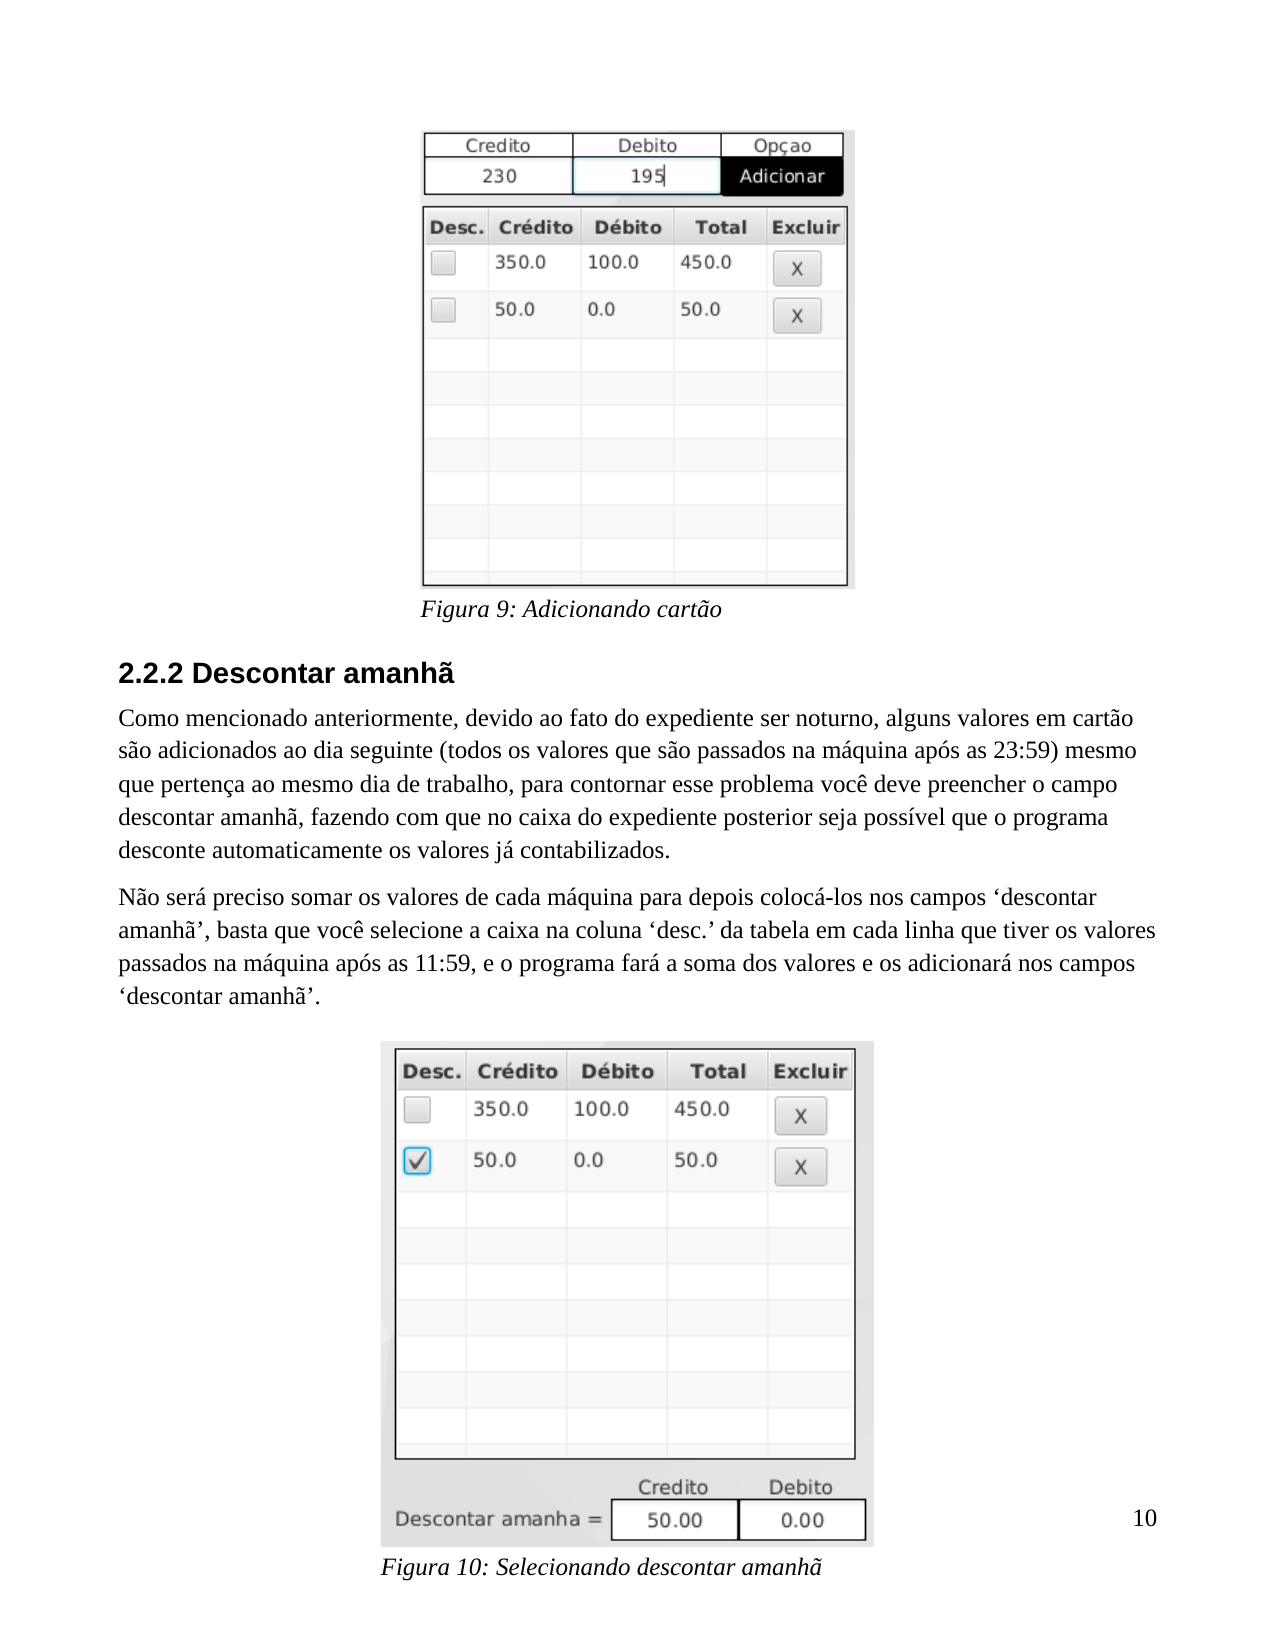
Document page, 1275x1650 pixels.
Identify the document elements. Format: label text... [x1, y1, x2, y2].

text Como mencionado anteriormente, devido ao fato do expediente ser noturno, alguns valores em cartão são adicionados ao dia seguinte (todos os valores que são passados na máquina após as 23:59) mesmo que pertença ao mesmo dia de trabalho, para contornar esse problema você deve preencher o campo descontar amanhã, fazendo com que no caixa do expediente posterior seja possível que o programa desconte automaticamente os valores já contabilizados. [118, 703, 1157, 863]
picture [420, 130, 855, 589]
subtitle 2.2.2 Descontar amanhã [118, 656, 1157, 690]
text Não será preciso somar os valores de cada máquina para depois colocá-los nos campos ‘descontar amanhã’, basta que você selecione a caixa na coluna ‘desc.’ da tabela em cada linha que tiver os valores passados na máquina após as 11:59, e o programa fará a soma dos valores e os adicionará nos campos ‘descontar amanhã’. [118, 882, 1157, 1010]
picture [380, 1041, 874, 1547]
text Figura 9: Adicionando cartão [420, 589, 855, 623]
text Figura 10: Selecionando descontar amanhã [381, 1041, 894, 1581]
